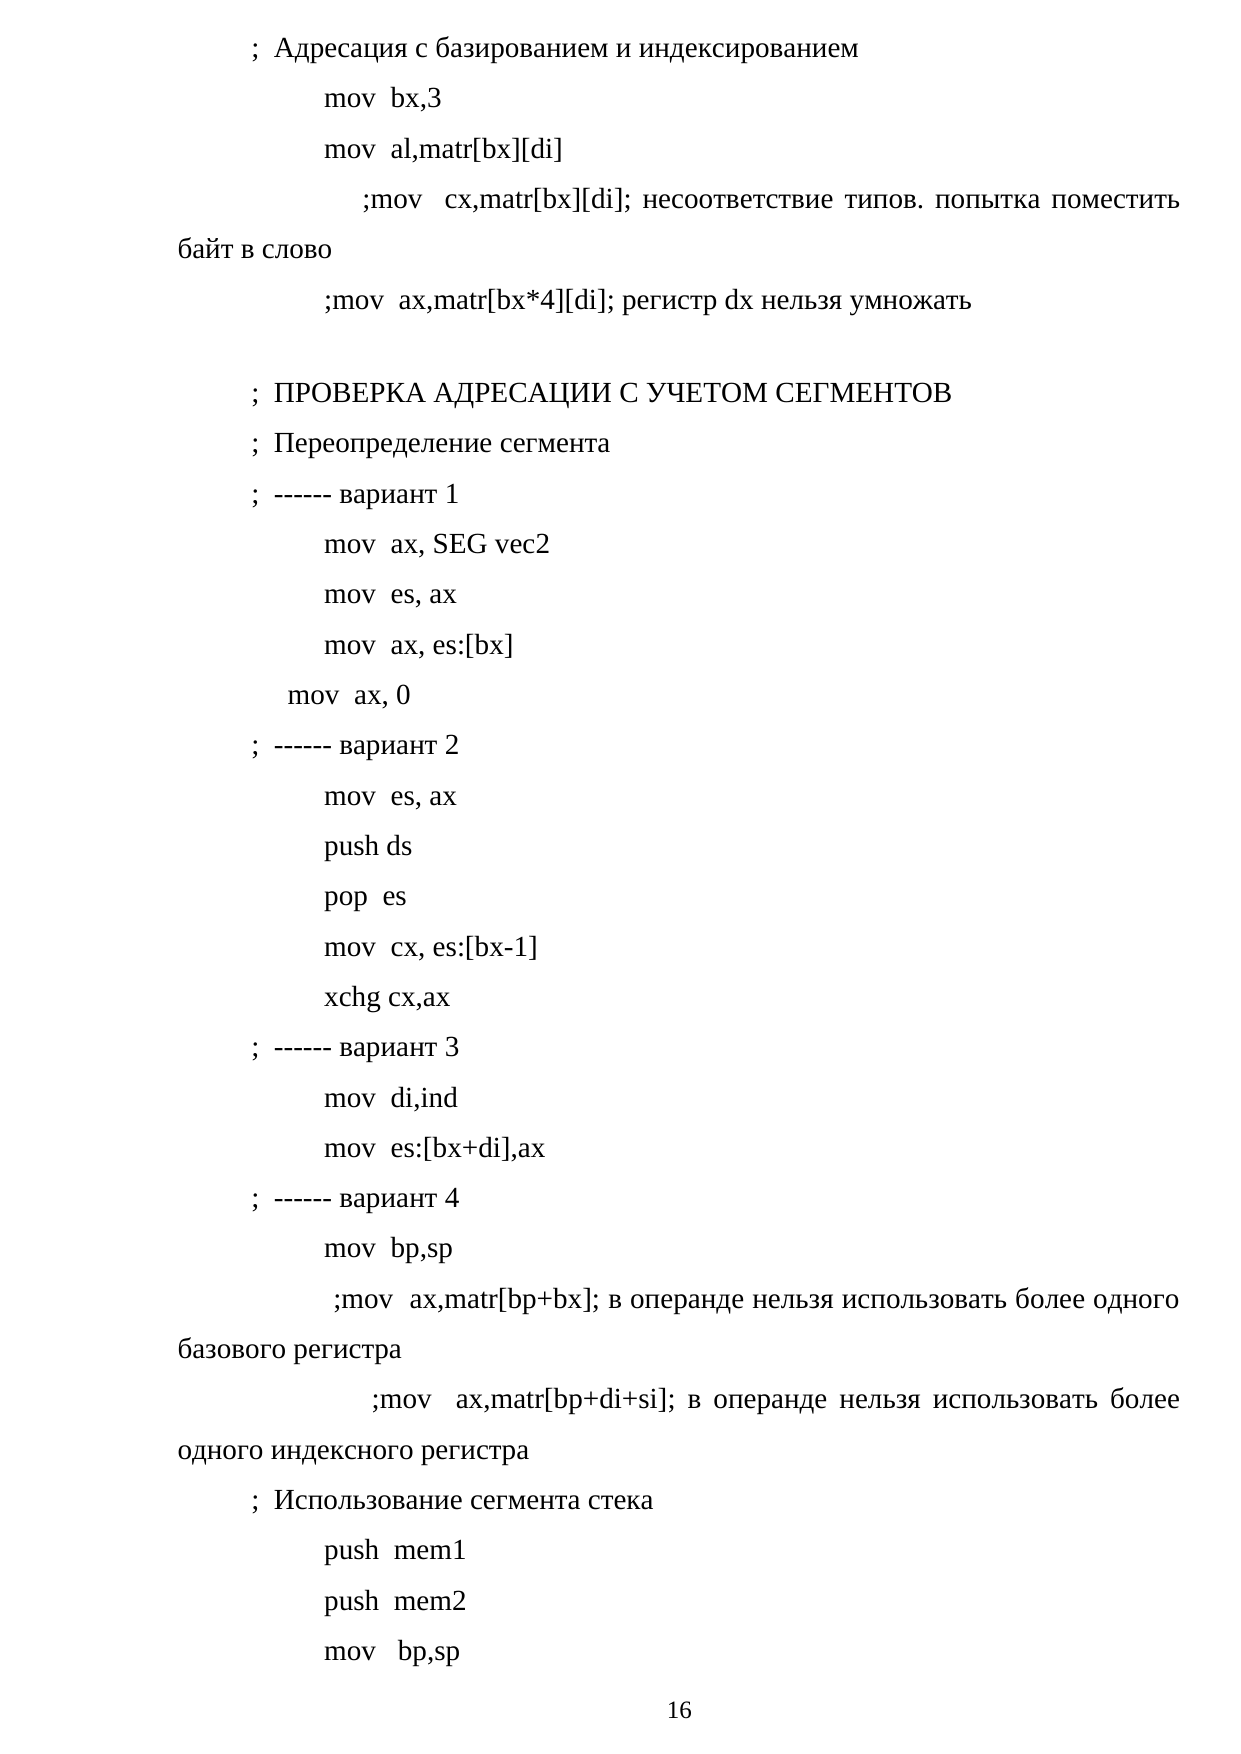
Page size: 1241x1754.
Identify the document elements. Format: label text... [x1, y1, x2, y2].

text push mem2 [177, 1583, 1181, 1616]
text ; ------ вариант 3 [177, 1029, 1181, 1063]
text ; ------ вариант 1 [177, 476, 1181, 509]
text mov bp,sp [177, 1231, 1181, 1264]
text push ds [177, 828, 1181, 862]
text mov al,matr[bx][di] [177, 131, 1181, 164]
text pop es [177, 878, 1181, 912]
text mov ax, 0 [177, 677, 1181, 711]
text ; ПРОВЕРКА АДРЕСАЦИИ С УЧЕТОМ СЕГМЕНТОВ [177, 375, 1181, 409]
text ; ------ вариант 4 [177, 1180, 1181, 1214]
text push mem1 [177, 1532, 1181, 1566]
text ; Адресация с базированием и индексированием [177, 30, 1181, 64]
text ;mov cx,matr[bx][di]; несоответствие типов. попытка поместить байт в слово [177, 181, 1181, 265]
text mov bp,sp [177, 1633, 1181, 1667]
text ; ------ вариант 2 [177, 727, 1181, 761]
text mov di,ind [177, 1080, 1181, 1113]
text ; Использование сегмента стека [177, 1482, 1181, 1516]
text ;mov ax,matr[bp+di+si]; в операнде нельзя использовать более одного индексного регистра [177, 1382, 1181, 1465]
text ;mov ax,matr[bx*4][di]; регистр dx нельзя умножать [177, 282, 1181, 315]
text mov es, ax [177, 577, 1181, 610]
text mov es:[bx+di],ax [177, 1130, 1181, 1163]
text mov ax, es:[bx] [177, 627, 1181, 660]
text ;mov ax,matr[bp+bx]; в операнде нельзя использовать более одного базового регистра [177, 1281, 1181, 1365]
text xchg cx,ax [177, 979, 1181, 1013]
text mov ax, SEG vec2 [177, 526, 1181, 560]
text ; Переопределение сегмента [177, 426, 1181, 459]
text mov cx, es:[bx-1] [177, 929, 1181, 962]
text mov es, ax [177, 778, 1181, 811]
text mov bx,3 [177, 81, 1181, 114]
